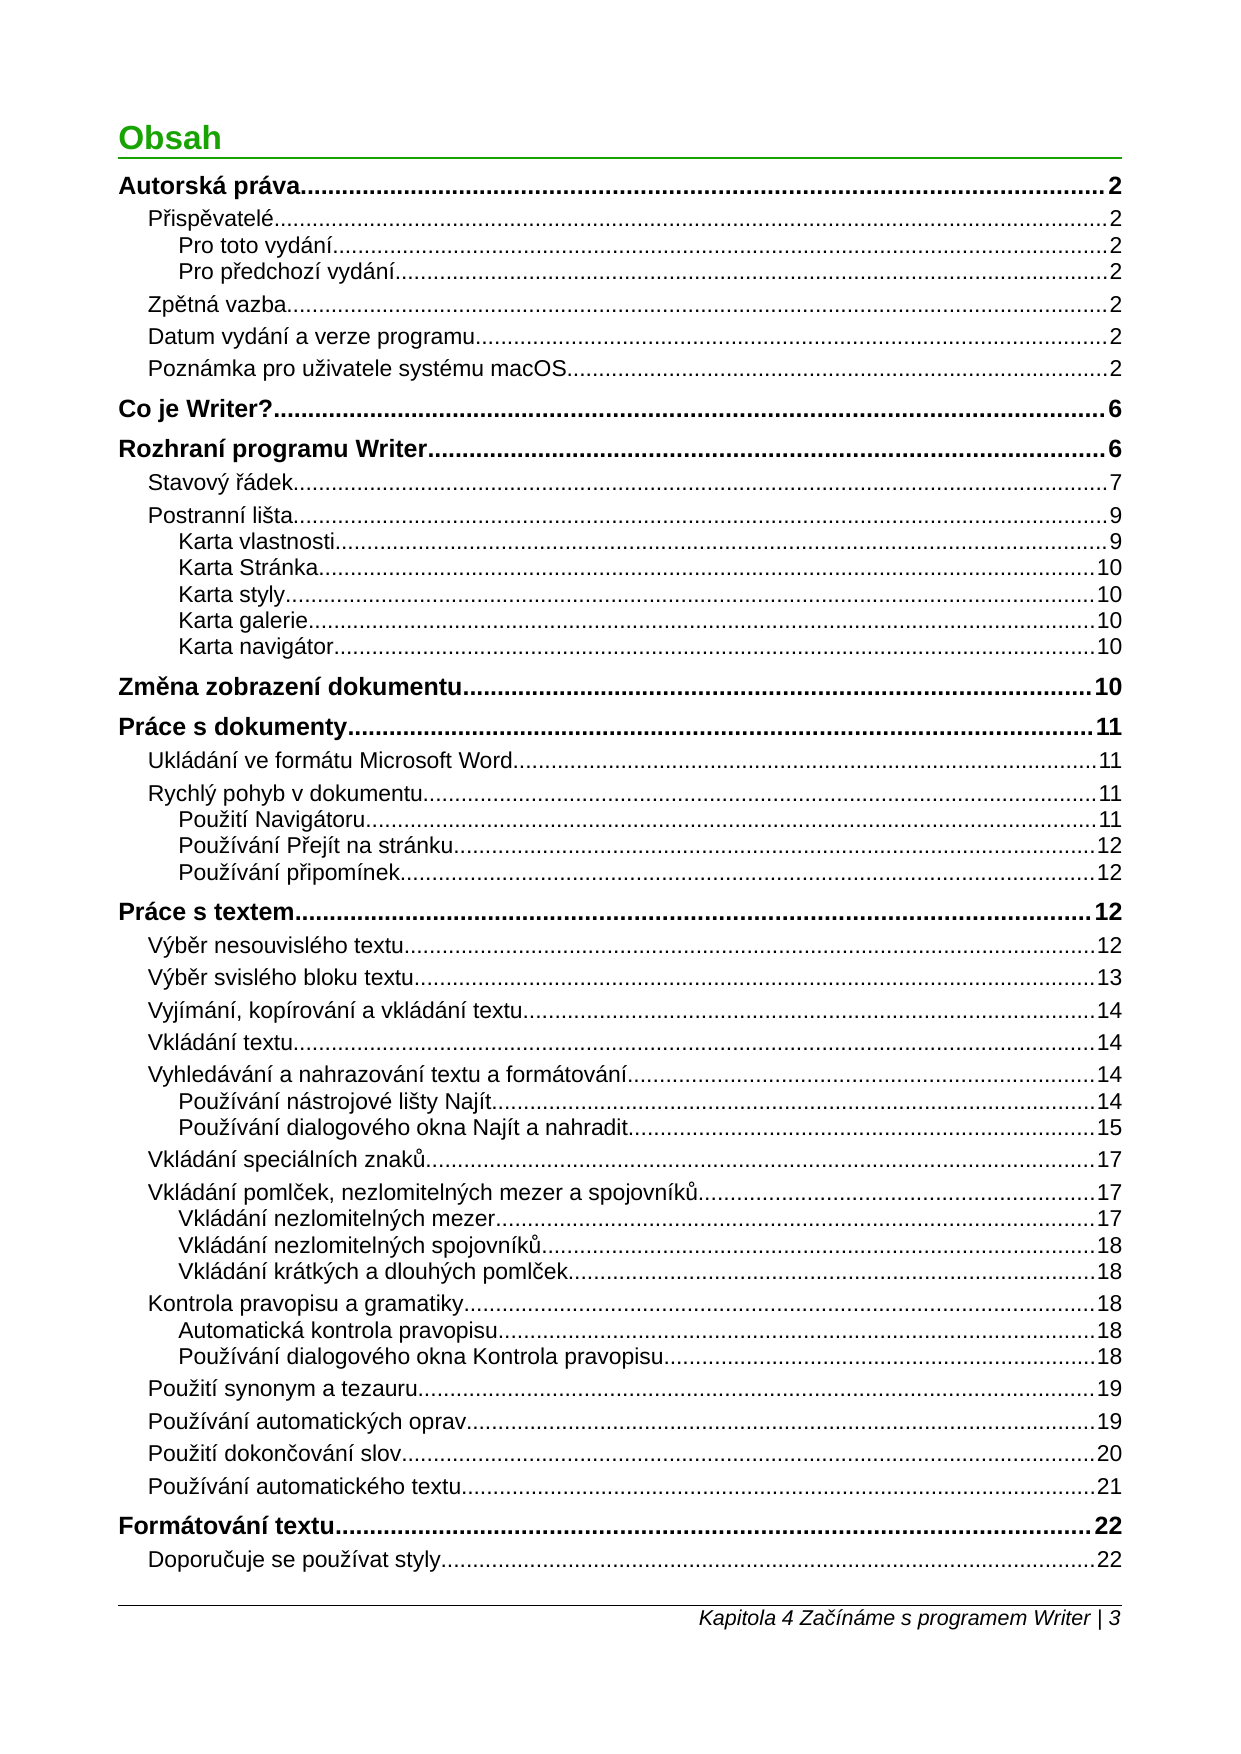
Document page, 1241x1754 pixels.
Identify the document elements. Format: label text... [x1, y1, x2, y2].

text Postranní lišta 9 [148, 502, 1122, 528]
text Použití Navigátoru 11 [178, 806, 1122, 832]
text Rozhraní programu Writer 6 [118, 434, 1122, 463]
text Vkládání nezlomitelných spojovníků 18 [178, 1232, 1122, 1258]
text Formátování textu 22 [118, 1511, 1122, 1540]
text Používání Přejít na stránku 12 [178, 832, 1122, 859]
text Ukládání ve formátu Microsoft Word 11 [148, 747, 1122, 773]
text Práce s textem 12 [118, 897, 1122, 926]
text Co je Writer? 6 [118, 394, 1122, 422]
text Používání automatických oprav 19 [148, 1408, 1122, 1434]
text Používání automatického textu 21 [148, 1473, 1122, 1499]
text Výběr nesouvislého textu 12 [148, 932, 1122, 958]
text Automatická kontrola pravopisu 18 [178, 1317, 1122, 1343]
text Používání dialogového okna Kontrola pravopisu 18 [178, 1343, 1122, 1369]
text Používání dialogového okna Najít a nahradit 15 [178, 1114, 1122, 1140]
text Použití synonym a tezauru 19 [148, 1375, 1122, 1402]
text Karta navigátor 10 [178, 633, 1122, 660]
text Datum vydání a verze programu 2 [148, 323, 1122, 349]
text Změna zobrazení dokumentu 10 [118, 672, 1122, 700]
text Vkládání textu 14 [148, 1029, 1122, 1055]
subtitle Obsah [118, 118, 1122, 157]
text Karta vlastnosti 9 [178, 528, 1122, 554]
text Poznámka pro uživatele systému macOS 2 [148, 355, 1122, 382]
text Autorská práva 2 [118, 171, 1122, 199]
text Vkládání krátkých a dlouhých pomlček 18 [178, 1258, 1122, 1284]
text Vyhledávání a nahrazování textu a formátování 14 [148, 1061, 1122, 1088]
text Práce s dokumenty 11 [118, 712, 1122, 741]
text Používání nástrojové lišty Najít 14 [178, 1088, 1122, 1114]
text Vkládání pomlček, nezlomitelných mezer a spojovníků 17 [148, 1179, 1122, 1205]
text Kontrola pravopisu a gramatiky 18 [148, 1290, 1122, 1317]
text Používání připomínek 12 [178, 859, 1122, 885]
text Karta galerie 10 [178, 607, 1122, 633]
text Vkládání speciálních znaků 17 [148, 1146, 1122, 1173]
text Doporučuje se používat styly 22 [148, 1546, 1122, 1572]
text Výběr svislého bloku textu 13 [148, 964, 1122, 991]
text Vyjímání, kopírování a vkládání textu 14 [148, 997, 1122, 1023]
text Pro toto vydání 2 [178, 232, 1122, 258]
text Přispěvatelé 2 [148, 205, 1122, 232]
text Karta Stránka 10 [178, 554, 1122, 581]
text Pro předchozí vydání 2 [178, 258, 1122, 284]
text Vkládání nezlomitelných mezer 17 [178, 1205, 1122, 1232]
text Zpětná vazba 2 [148, 291, 1122, 317]
text Stavový řádek 7 [148, 469, 1122, 496]
text Rychlý pohyb v dokumentu 11 [148, 779, 1122, 806]
text Karta styly 10 [178, 581, 1122, 607]
text Použití dokončování slov 20 [148, 1440, 1122, 1467]
